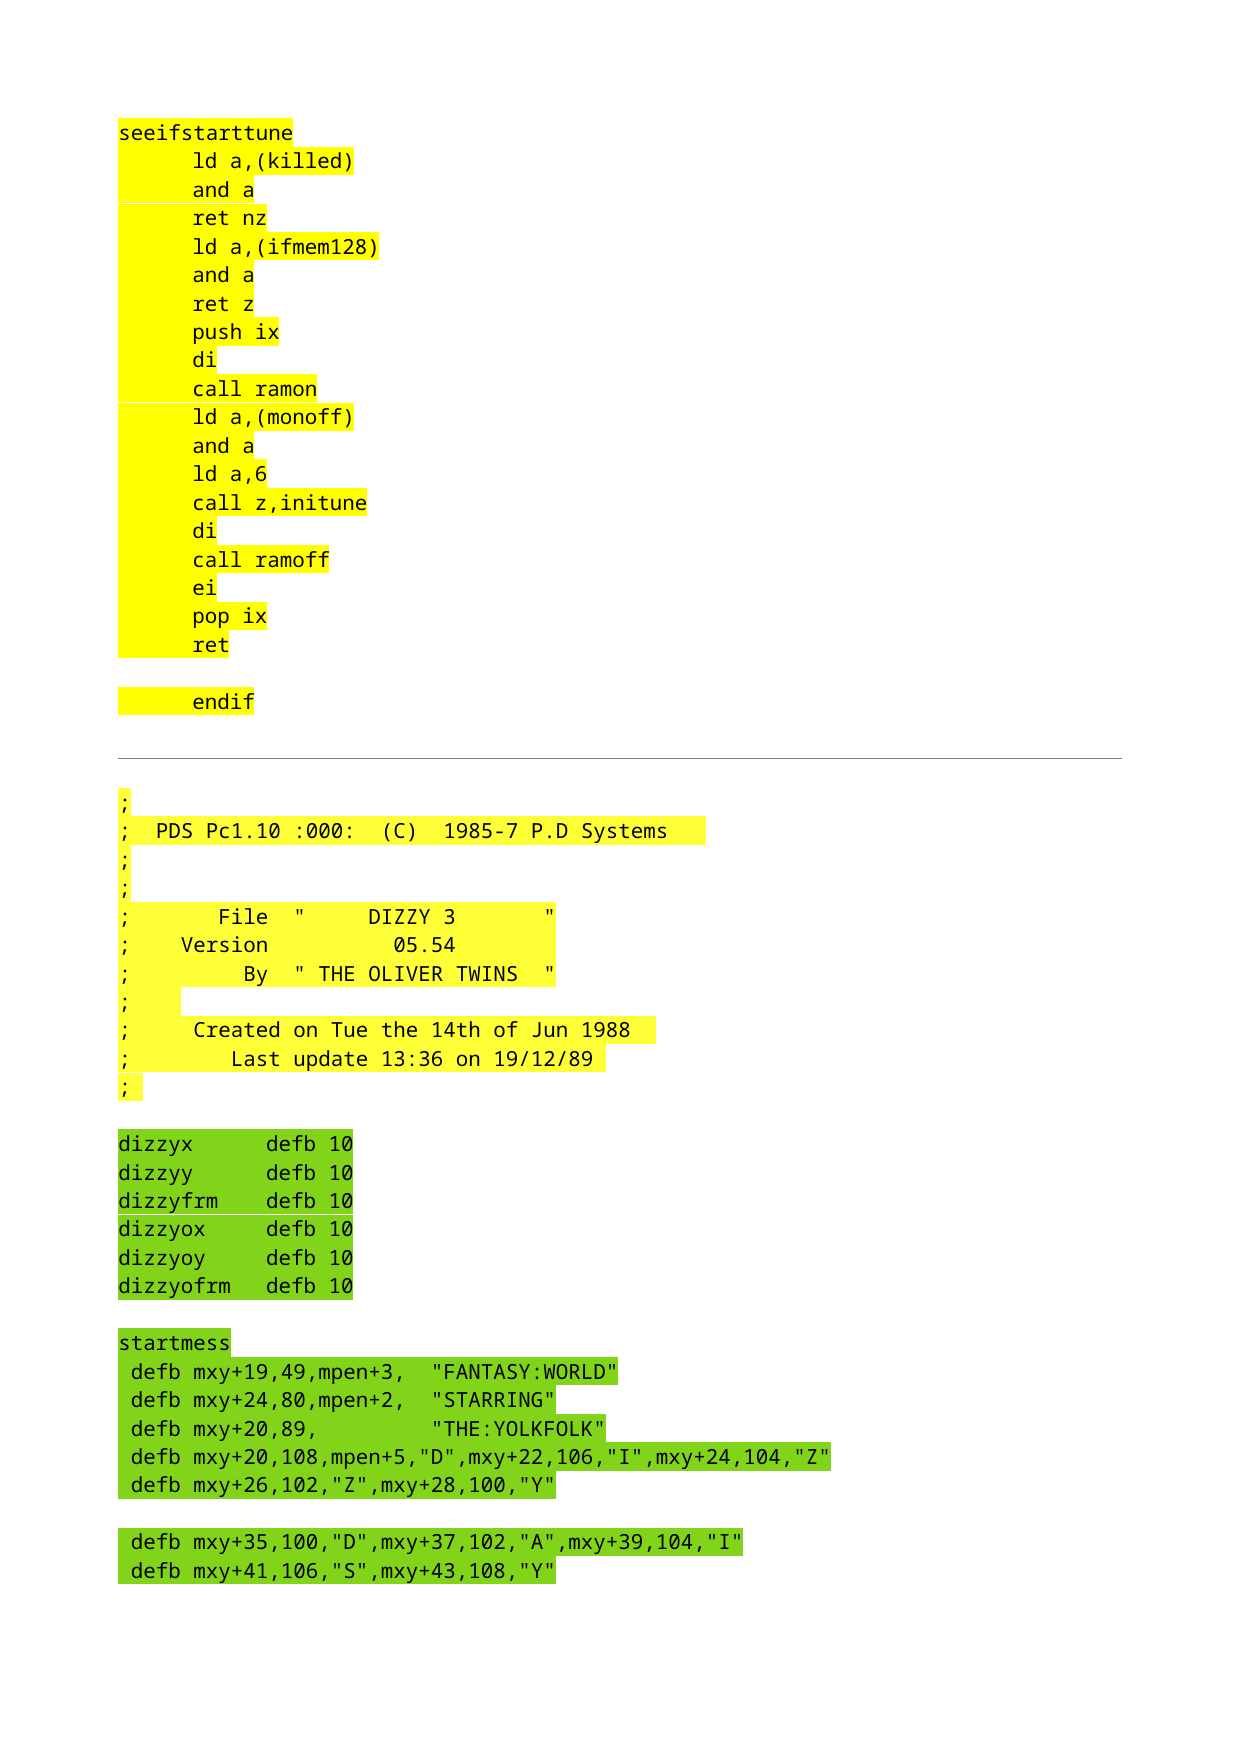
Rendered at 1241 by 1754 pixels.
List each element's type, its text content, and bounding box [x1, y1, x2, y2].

text seeifstarttune [118, 118, 1122, 147]
text ld a,(monoff) [118, 402, 1122, 431]
text ; PDS Pc1.10 :000: (C) 1985-7 P.D Systems [118, 816, 1122, 845]
text and a [118, 431, 1122, 459]
text dizzyx defb 10 [118, 1129, 1122, 1158]
text ; Version 05.54 [118, 930, 1122, 959]
text ei [118, 573, 1122, 602]
text ret [118, 630, 1122, 658]
text di [118, 346, 1122, 374]
text defb mxy+24,80,mpen+2, "STARRING" [118, 1385, 1122, 1414]
text ; [118, 873, 1122, 902]
text defb mxy+20,108,mpen+5,"D",mxy+22,106,"I",mxy+24,104,"Z" [118, 1442, 1122, 1471]
text push ix [118, 317, 1122, 346]
text defb mxy+35,100,"D",mxy+37,102,"A",mxy+39,104,"I" [118, 1527, 1122, 1556]
text defb mxy+20,89, "THE:YOLKFOLK" [118, 1414, 1122, 1442]
text  [118, 744, 1122, 758]
text call z,initune [118, 488, 1122, 516]
text ld a,6 [118, 459, 1122, 488]
text di [118, 516, 1122, 545]
text dizzyofrm defb 10 [118, 1271, 1122, 1300]
text defb mxy+41,106,"S",mxy+43,108,"Y" [118, 1556, 1122, 1584]
text ; By " THE OLIVER TWINS " [118, 959, 1122, 987]
text ld a,(killed) [118, 147, 1122, 175]
text ret z [118, 289, 1122, 317]
text and a [118, 175, 1122, 203]
text pop ix [118, 602, 1122, 630]
text ret nz [118, 203, 1122, 232]
text endif [118, 687, 1122, 715]
text call ramon [118, 374, 1122, 402]
text ld a,(ifmem128) [118, 232, 1122, 260]
text defb mxy+26,102,"Z",mxy+28,100,"Y" [118, 1471, 1122, 1499]
text ; [118, 845, 1122, 873]
text ; [118, 1072, 1122, 1101]
text ; Created on Tue the 14th of Jun 1988 [118, 1016, 1122, 1044]
text ; File " DIZZY 3 " [118, 902, 1122, 930]
text defb mxy+19,49,mpen+3, "FANTASY:WORLD" [118, 1357, 1122, 1385]
text dizzyoy defb 10 [118, 1243, 1122, 1271]
text startmess [118, 1328, 1122, 1357]
text and a [118, 260, 1122, 289]
text dizzyy defb 10 [118, 1158, 1122, 1186]
text ; [118, 788, 1122, 816]
text dizzyfrm defb 10 [118, 1186, 1122, 1214]
text ; Last update 13:36 on 19/12/89 [118, 1044, 1122, 1072]
text ; [118, 987, 1122, 1016]
text dizzyox defb 10 [118, 1214, 1122, 1243]
text call ramoff [118, 545, 1122, 573]
